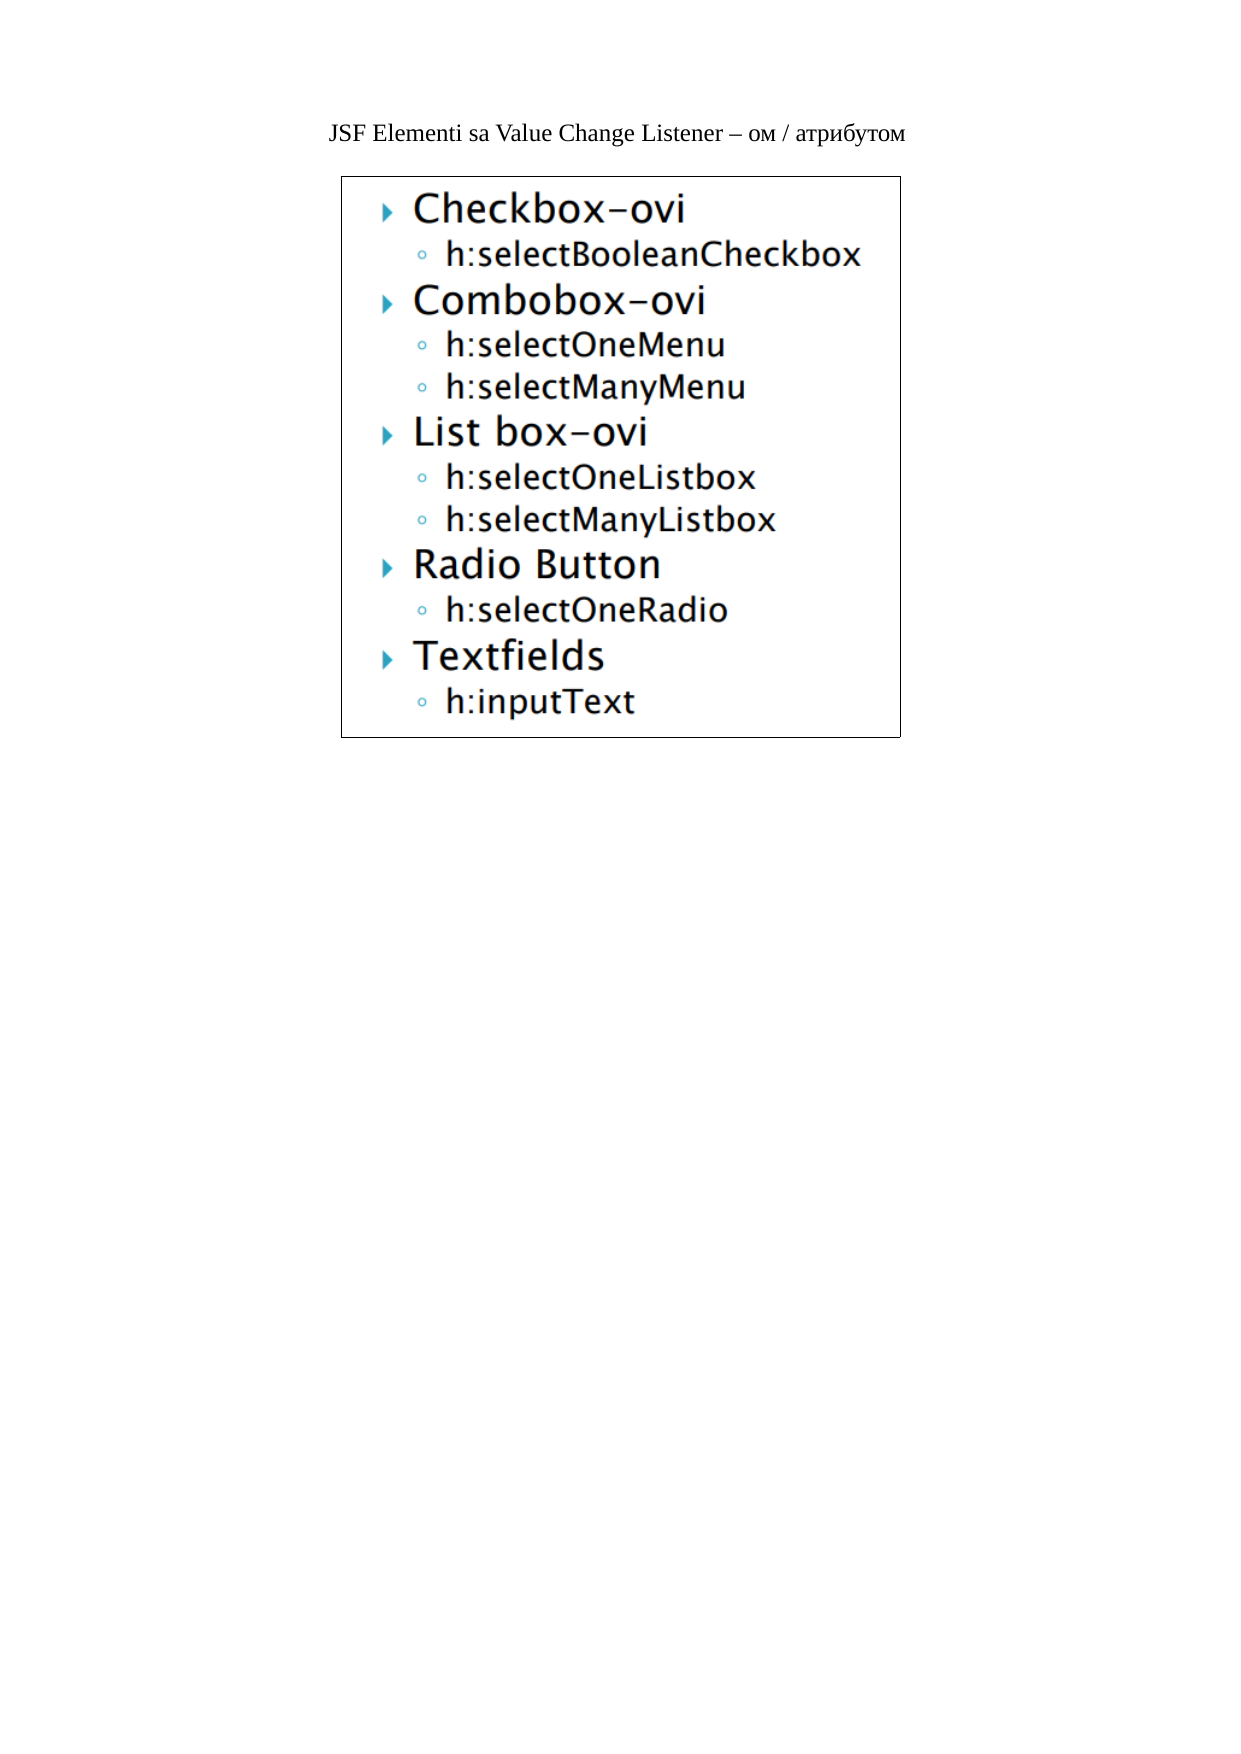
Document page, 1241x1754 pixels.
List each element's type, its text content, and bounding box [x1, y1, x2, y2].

picture [343, 178, 897, 735]
text JSF Elementi sa Value Change Listener – ом / атрибутом [118, 118, 1122, 147]
